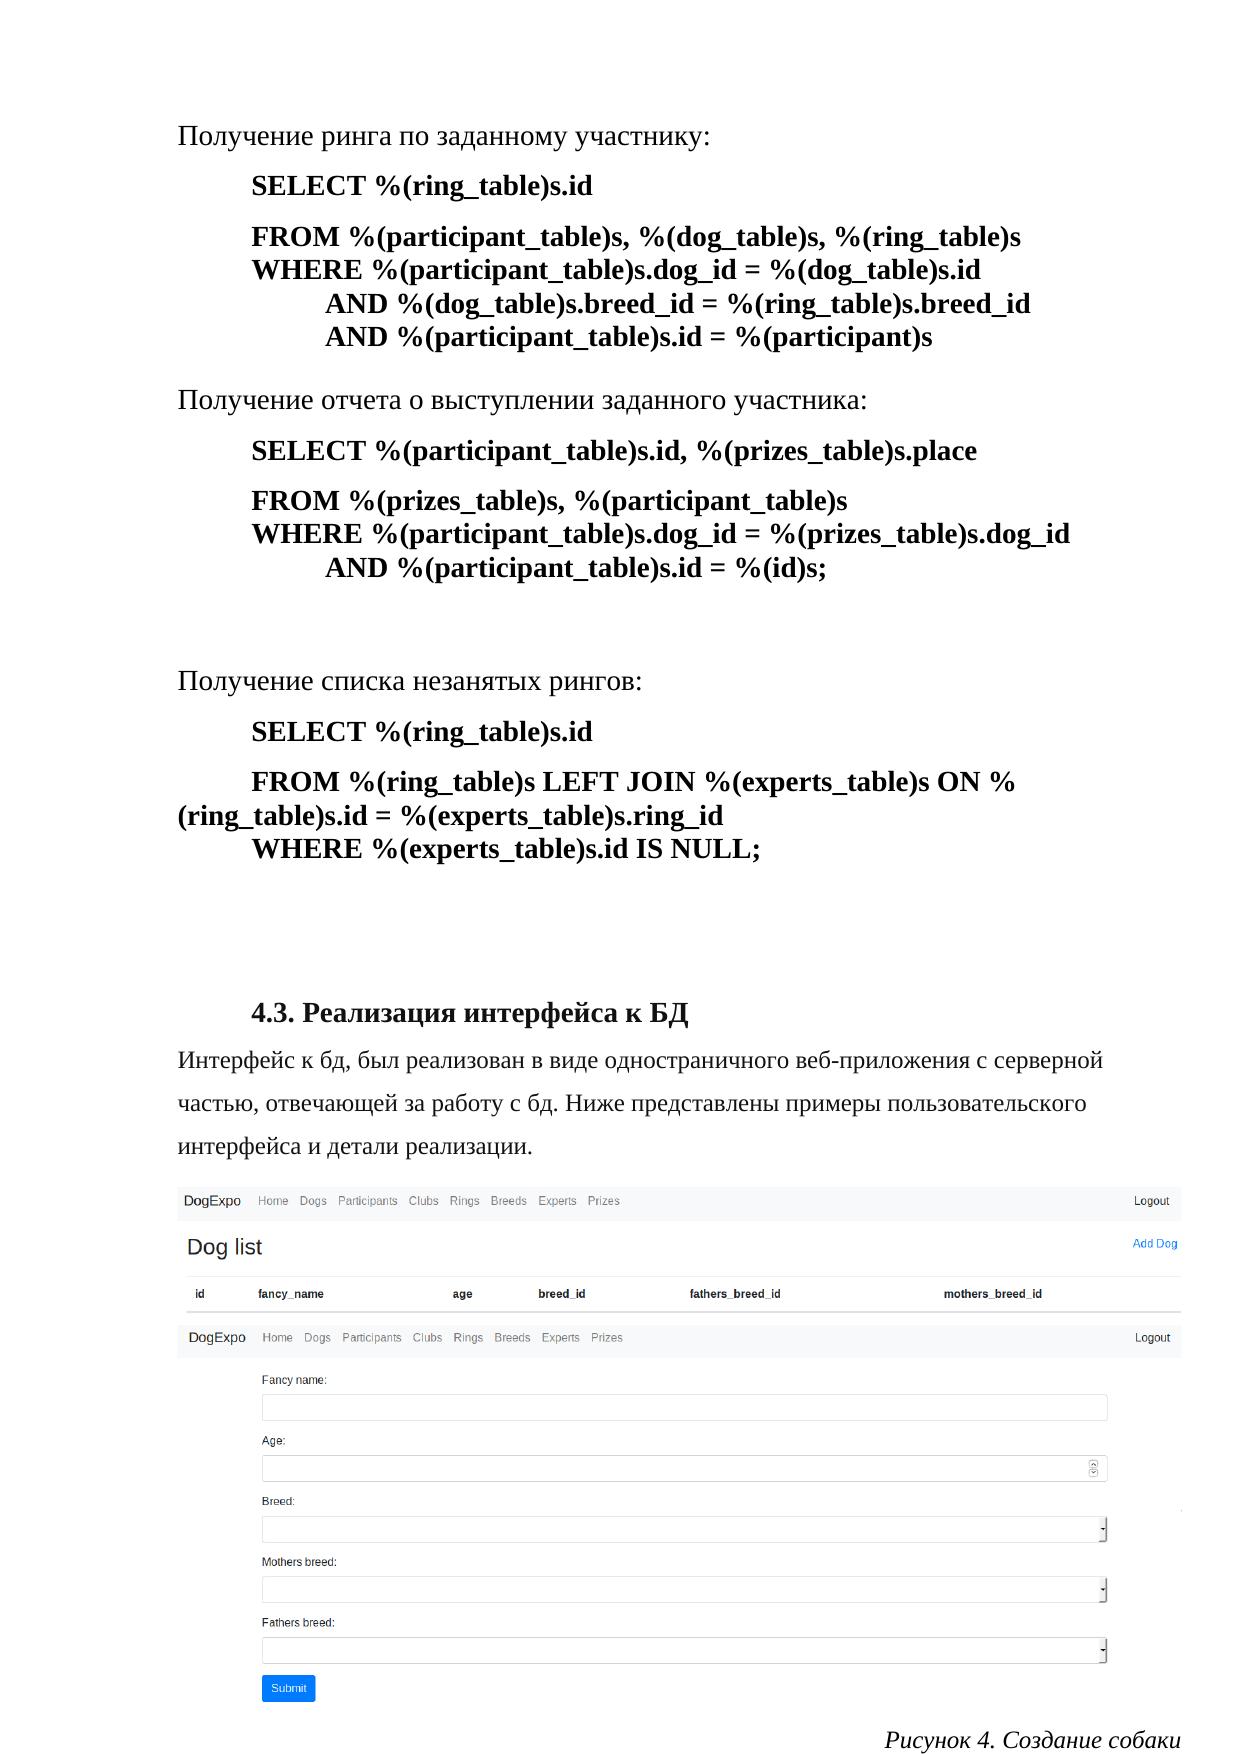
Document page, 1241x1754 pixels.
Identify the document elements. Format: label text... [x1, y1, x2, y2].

text FROM %(participant_table)s, %(dog_table)s, %(ring_table)s [177, 219, 1181, 252]
text AND %(participant_table)s.id = %(id)s; [177, 550, 1181, 584]
text SELECT %(ring_table)s.id [177, 168, 1181, 202]
text Получение отчета о выступлении заданного участника: [177, 382, 1181, 416]
text Интерфейс к бд, был реализован в виде одностраничного веб-приложения с серверной частью, отвечающей за работу с бд. Ниже представлены примеры пользовательского интерфейса и детали реализации. [177, 1045, 1181, 1160]
text WHERE %(participant_table)s.dog_id = %(prizes_table)s.dog_id [177, 517, 1181, 550]
text SELECT %(ring_table)s.id [177, 714, 1181, 747]
text FROM %(prizes_table)s, %(participant_table)s [177, 483, 1181, 517]
text WHERE %(experts_table)s.id IS NULL; [177, 831, 1181, 865]
text WHERE %(participant_table)s.dog_id = %(dog_table)s.id [177, 252, 1181, 286]
text AND %(participant_table)s.id = %(participant)s [177, 319, 1181, 353]
text Рисунок 4. Создание собаки [177, 1720, 1181, 1754]
text FROM %(ring_table)s LEFT JOIN %(experts_table)s ON %(ring_table)s.id = %(experts_table)s.ring_id [177, 764, 1181, 831]
text SELECT %(participant_table)s.id, %(prizes_table)s.place [177, 433, 1181, 466]
text 4.3. Реализация интерфейса к БД [177, 995, 1181, 1028]
text Получение ринга по заданному участнику: [177, 118, 1181, 152]
text AND %(dog_table)s.breed_id = %(ring_table)s.breed_id [177, 286, 1181, 319]
picture [177, 1187, 1182, 1720]
text Получение списка незанятых рингов: [177, 663, 1181, 697]
